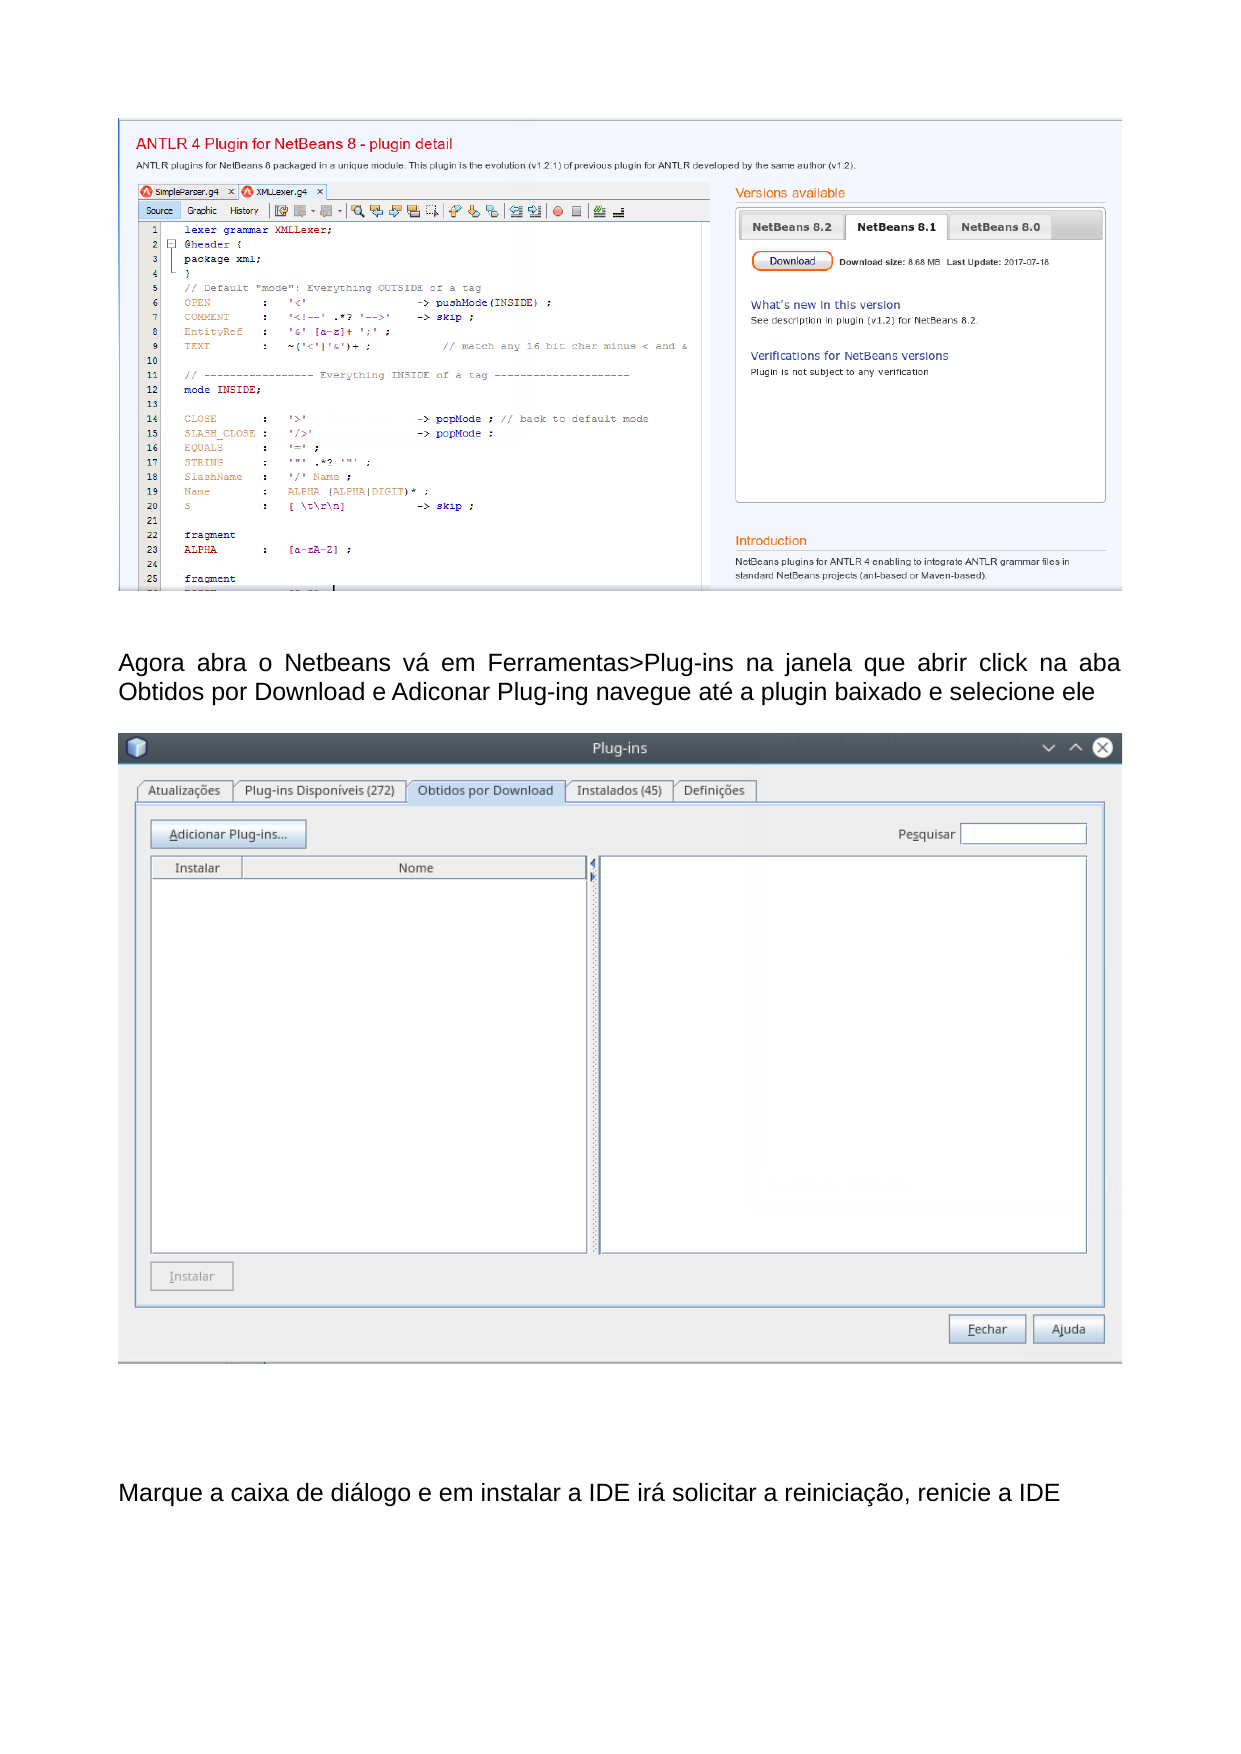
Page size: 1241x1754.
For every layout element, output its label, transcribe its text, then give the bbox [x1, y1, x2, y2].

picture [118, 118, 1123, 591]
picture [118, 733, 1123, 1364]
text Marque a caixa de diálogo e em instalar a IDE irá solicitar a reiniciação, renicie a IDE [118, 1478, 1122, 1507]
text Agora abra o Netbeans vá em Ferramentas>Plug-ins na janela que abrir click na aba Obtidos por Download e Adiconar Plug-ing navegue até a plugin baixado e selecione ele [118, 648, 1122, 705]
